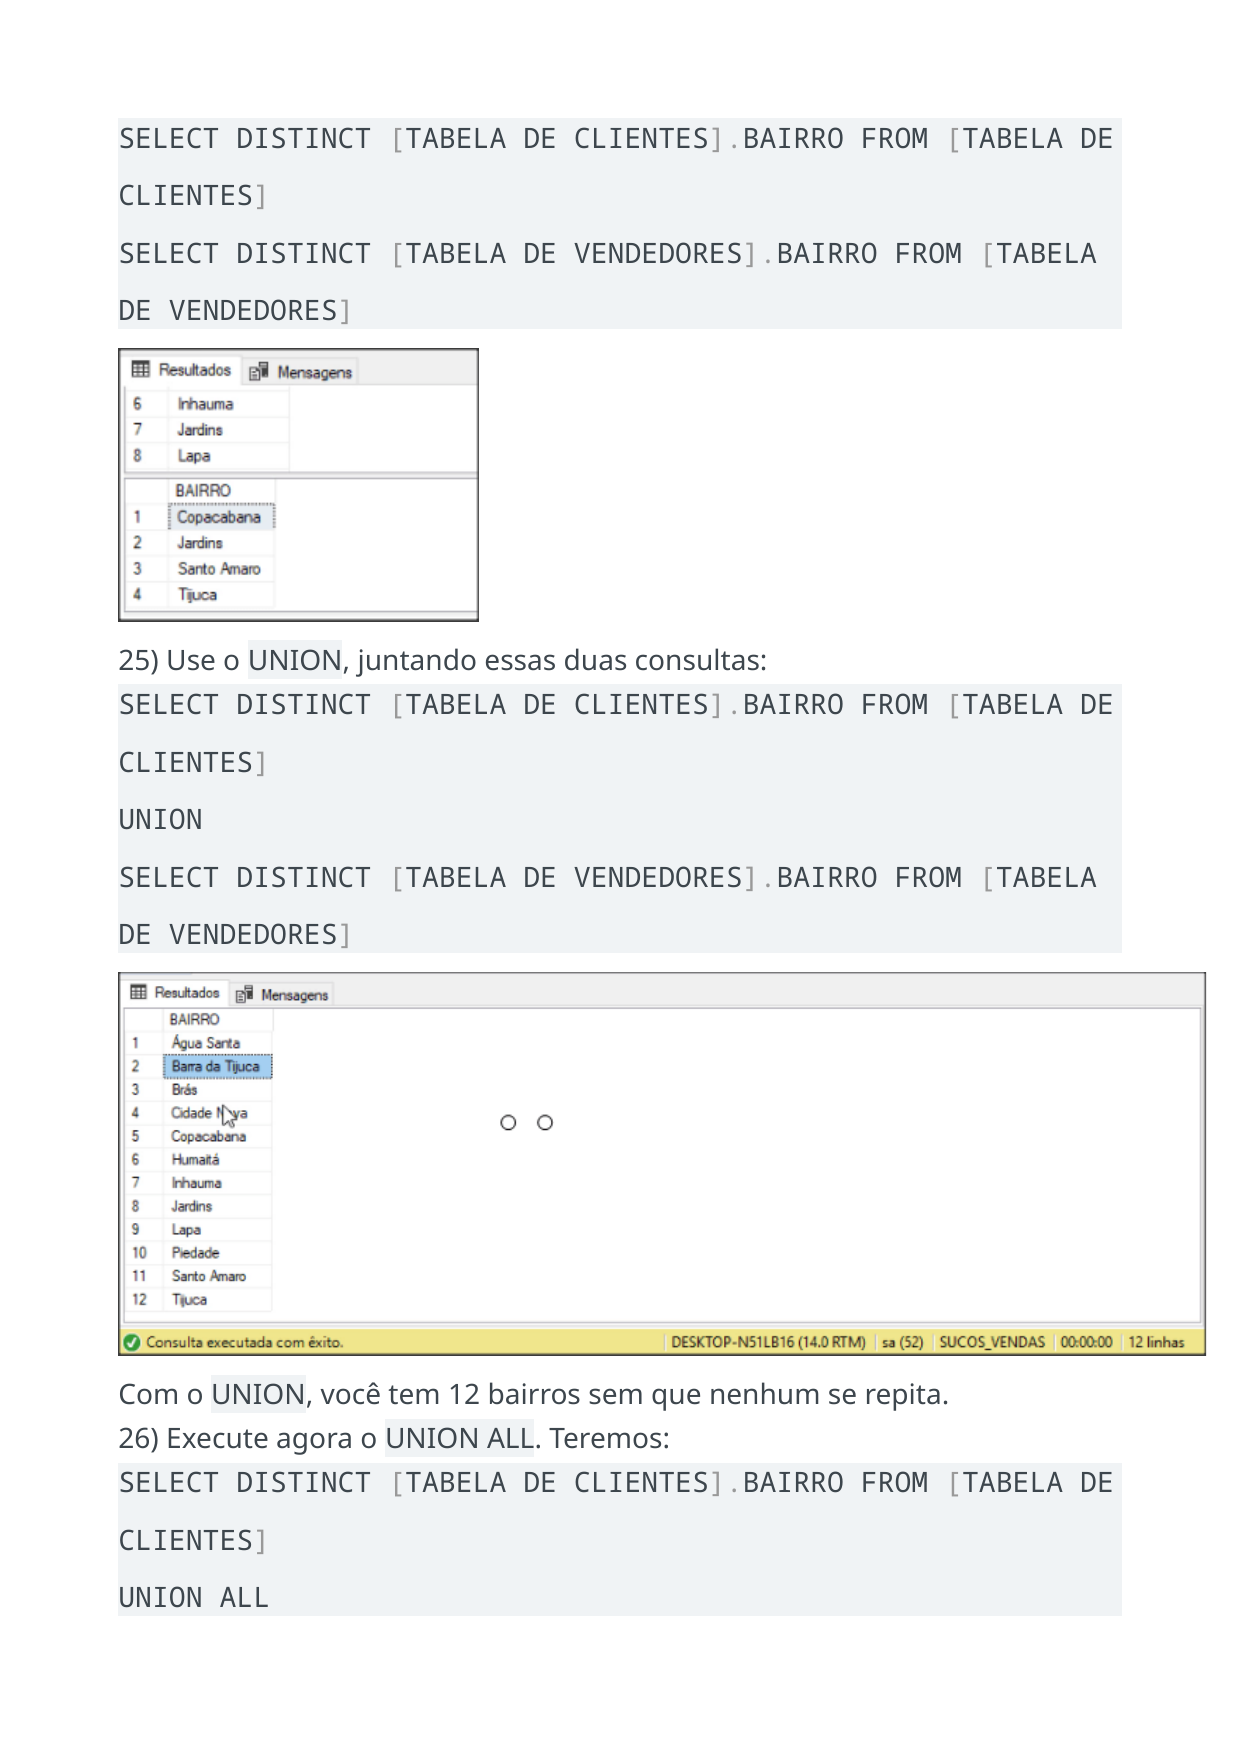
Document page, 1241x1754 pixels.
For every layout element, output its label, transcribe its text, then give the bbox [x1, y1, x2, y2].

text 26) Execute agora o UNION ALL. Teremos: [118, 1419, 1122, 1457]
text Com o UNION, você tem 12 bairros sem que nenhum se repita. [118, 1374, 1122, 1413]
text SELECT DISTINCT [TABELA DE CLIENTES].BAIRRO FROM [TABELA DE CLIENTES] [118, 1463, 1122, 1558]
text SELECT DISTINCT [TABELA DE CLIENTES].BAIRRO FROM [TABELA DE CLIENTES] [118, 684, 1122, 780]
text SELECT DISTINCT [TABELA DE CLIENTES].BAIRRO FROM [TABELA DE CLIENTES] [118, 118, 1122, 214]
text 25) Use o UNION, juntando essas duas consultas: [118, 640, 1122, 679]
text SELECT DISTINCT [TABELA DE VENDEDORES].BAIRRO FROM [TABELA DE VENDEDORES] [118, 233, 1122, 329]
picture [118, 348, 479, 622]
picture [118, 972, 1207, 1356]
text UNION ALL [118, 1578, 1122, 1616]
text SELECT DISTINCT [TABELA DE VENDEDORES].BAIRRO FROM [TABELA DE VENDEDORES] [118, 857, 1122, 953]
text UNION [118, 799, 1122, 838]
